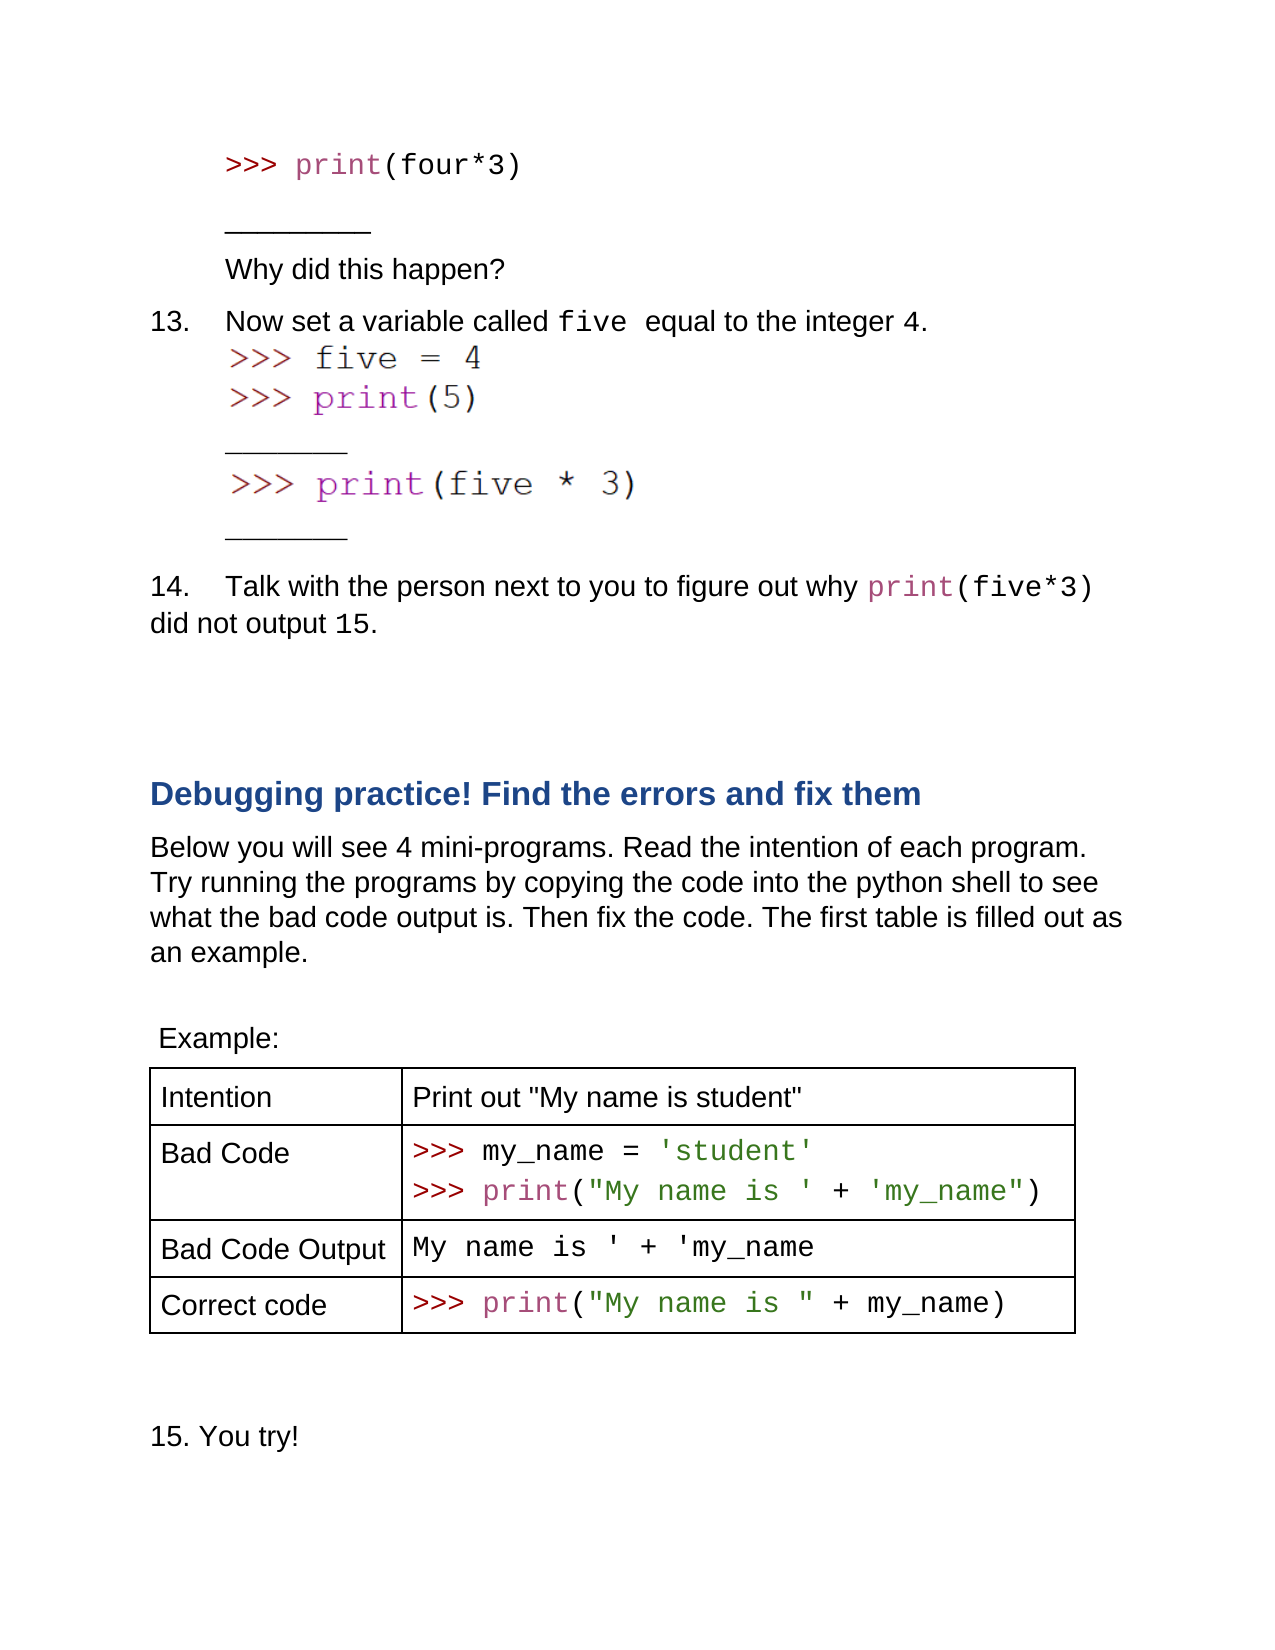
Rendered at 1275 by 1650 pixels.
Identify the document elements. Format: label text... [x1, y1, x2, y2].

table_cell Bad Code Output [151, 1221, 401, 1276]
text Why did this happen? [150, 252, 1125, 286]
subtitle Debugging practice! Find the errors and fix them [150, 774, 1125, 812]
text _________ [150, 201, 1125, 234]
text _______ [150, 427, 1125, 460]
text 15. You try! [150, 1419, 1125, 1453]
text 13. Now set a variable called five equal to the integer 4. [150, 304, 1125, 340]
table_cell Bad Code [151, 1126, 401, 1219]
table_cell >>> my_name = 'student' >>> print("My name is ' + 'my_name") [403, 1126, 1074, 1219]
table_cell >>> print("My name is " + my_name) [403, 1278, 1074, 1332]
table_header Intention [151, 1069, 401, 1124]
table_cell Correct code [151, 1278, 401, 1332]
text Example: [150, 1021, 1125, 1054]
text _______ [150, 513, 1125, 546]
table_cell My name is ' + 'my_name [403, 1221, 1074, 1276]
text Below you will see 4 mini-programs. Read the intention of each program. Try running the programs by copying the code into the python shell to see what the bad code output is. Then fix the code. The first table is filled out as an example. [150, 830, 1125, 968]
text 14. Talk with the person next to you to figure out why print(five*3) did not output 15. [150, 569, 1125, 643]
picture [225, 341, 506, 421]
text >>> print(four*3) [150, 150, 1125, 183]
table_header Print out "My name is student" [403, 1069, 1074, 1124]
picture [225, 466, 643, 507]
